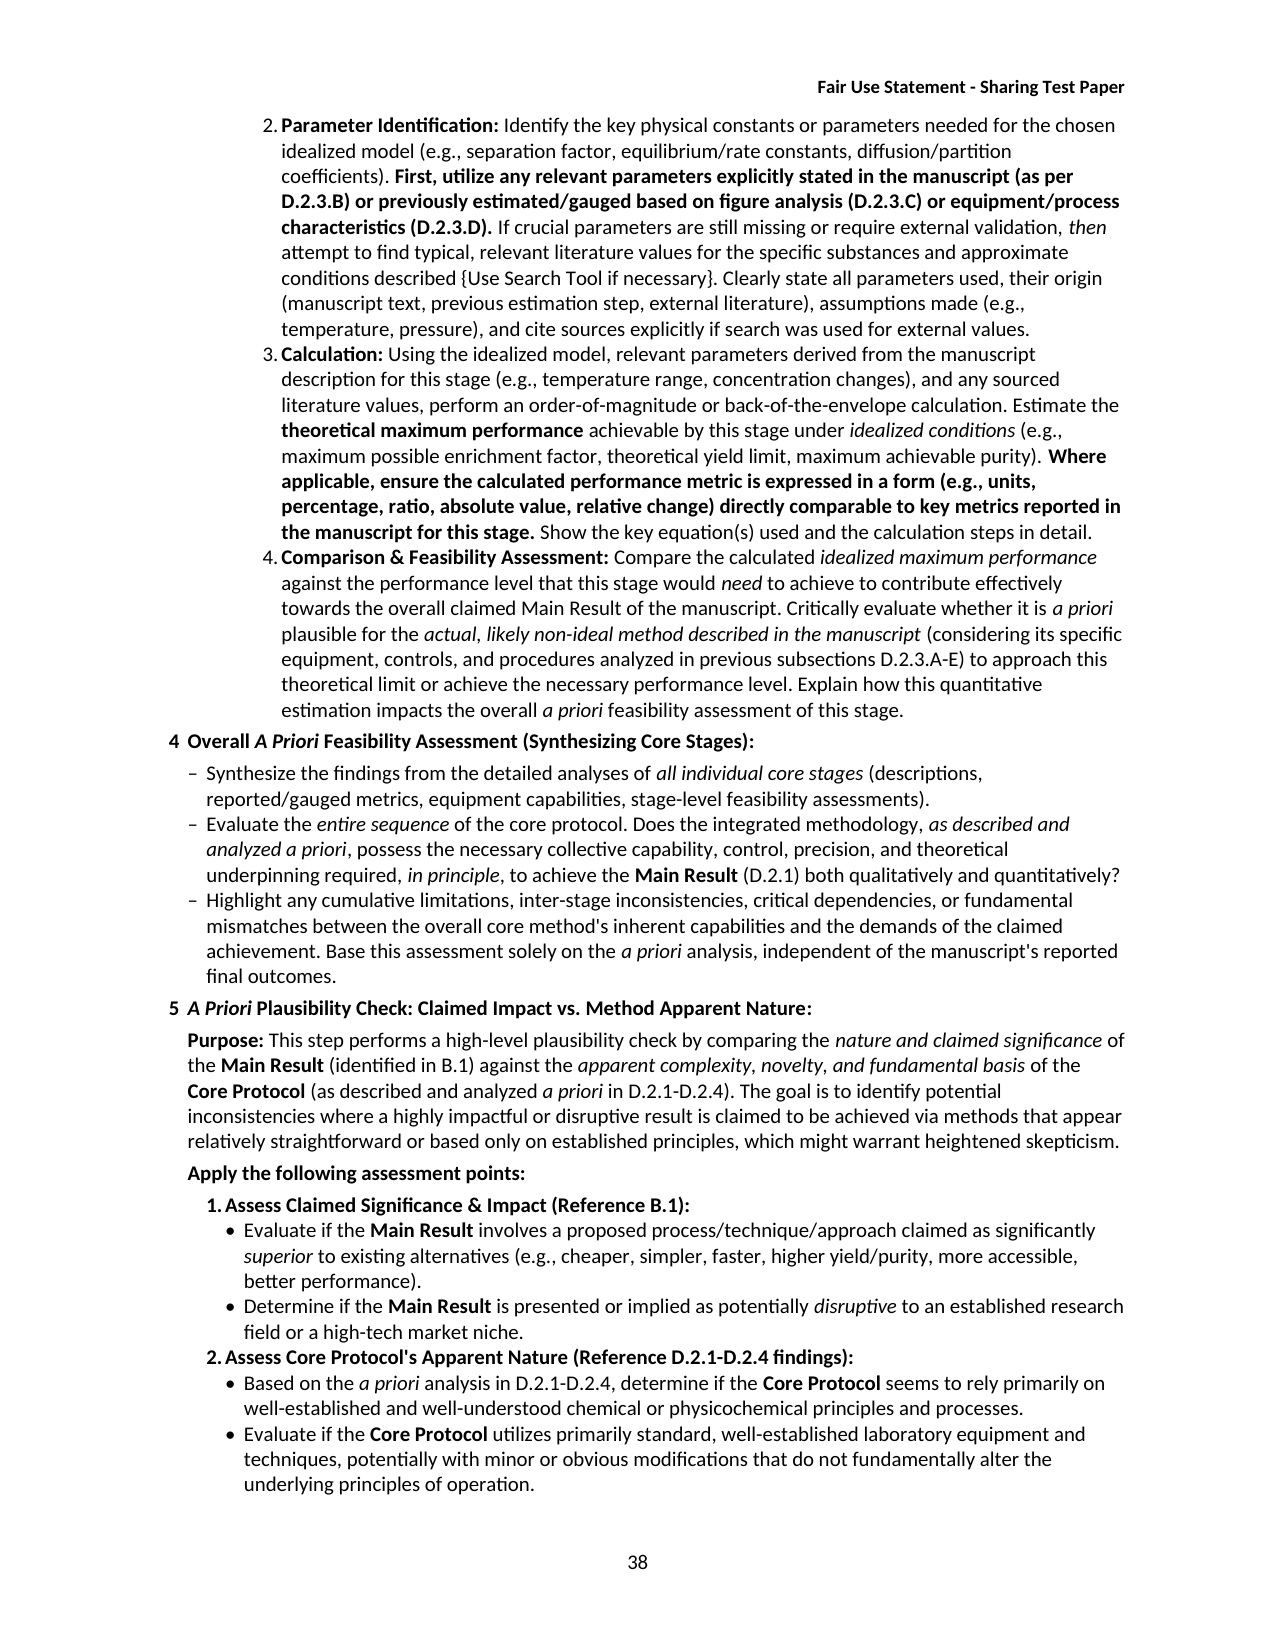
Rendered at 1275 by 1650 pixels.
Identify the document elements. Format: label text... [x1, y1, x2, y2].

list Parameter Identification: Identify the key physical constants or parameters needed for the chosen idealized model (e.g., separation factor, equilibrium/rate constants, diffusion/partition coefficients). First, utilize any relevant parameters explicitly stated in the manuscript (as per D.2.3.B) or previously estimated/gauged based on figure analysis (D.2.3.C) or equipment/process characteristics (D.2.3.D). If crucial parameters are still missing or require external validation, then attempt to find typical, relevant literature values for the specific substances and approximate conditions described {Use Search Tool if necessary}. Clearly state all parameters used, their origin (manuscript text, previous estimation step, external literature), assumptions made (e.g., temperature, pressure), and cite sources explicitly if search was used for external values. [262, 112, 1125, 341]
list Evaluate the entire sequence of the core protocol. Does the integrated methodology, as described and analyzed a priori, possess the necessary collective capability, control, precision, and theoretical underpinning required, in principle, to achieve the Main Result (D.2.1) both qualitatively and quantitatively? [187, 811, 1125, 887]
subtitle A Priori Plausibility Check: Claimed Impact vs. Method Apparent Nature: [169, 995, 1125, 1021]
list Assess Core Protocol's Apparent Nature (Reference D.2.1-D.2.4 findings): [206, 1344, 1125, 1370]
list Evaluate if the Core Protocol utilizes primarily standard, well-established laboratory equipment and techniques, potentially with minor or obvious modifications that do not fundamentally alter the underlying principles of operation. [225, 1421, 1125, 1497]
list Comparison & Feasibility Assessment: Compare the calculated idealized maximum performance against the performance level that this stage would need to achieve to contribute effectively towards the overall claimed Main Result of the manuscript. Critically evaluate whether it is a priori plausible for the actual, likely non-ideal method described in the manuscript (considering its specific equipment, controls, and procedures analyzed in previous subsections D.2.3.A-E) to approach this theoretical limit or achieve the necessary performance level. Explain how this quantitative estimation impacts the overall a priori feasibility assessment of this stage. [262, 544, 1125, 722]
list Evaluate if the Main Result involves a proposed process/technique/approach claimed as significantly superior to existing alternatives (e.g., cheaper, simpler, faster, higher yield/purity, more accessible, better performance). [225, 1217, 1125, 1294]
list Synthesize the findings from the detailed analyses of all individual core stages (descriptions, reported/gauged metrics, equipment capabilities, stage-level feasibility assessments). [187, 760, 1125, 811]
subtitle Overall A Priori Feasibility Assessment (Synthesizing Core Stages): [169, 729, 1125, 754]
text Purpose: This step performs a high-level plausibility check by comparing the nature and claimed significance of the Main Result (identified in B.1) against the apparent complexity, novelty, and fundamental basis of the Core Protocol (as described and analyzed a priori in D.2.1-D.2.4). The goal is to identify potential inconsistencies where a highly impactful or disruptive result is claimed to be achieved via methods that appear relatively straightforward or based only on established principles, which might warrant heightened skepticism. [187, 1027, 1125, 1154]
list Based on the a priori analysis in D.2.1-D.2.4, determine if the Core Protocol seems to rely primarily on well-established and well-understood chemical or physicochemical principles and processes. [225, 1370, 1125, 1421]
text Apply the following assessment points: [187, 1160, 1125, 1186]
list Calculation: Using the idealized model, relevant parameters derived from the manuscript description for this stage (e.g., temperature range, concentration changes), and any sourced literature values, perform an order-of-magnitude or back-of-the-envelope calculation. Estimate the theoretical maximum performance achievable by this stage under idealized conditions (e.g., maximum possible enrichment factor, theoretical yield limit, maximum achievable purity). Where applicable, ensure the calculated performance metric is expressed in a form (e.g., units, percentage, ratio, absolute value, relative change) directly comparable to key metrics reported in the manuscript for this stage. Show the key equation(s) used and the calculation steps in detail. [262, 341, 1125, 544]
list Assess Claimed Significance & Impact (Reference B.1): [206, 1192, 1125, 1217]
list Determine if the Main Result is presented or implied as potentially disruptive to an established research field or a high-tech market niche. [225, 1294, 1125, 1344]
list Highlight any cumulative limitations, inter-stage inconsistencies, critical dependencies, or fundamental mismatches between the overall core method's inherent capabilities and the demands of the claimed achievement. Base this assessment solely on the a priori analysis, independent of the manuscript's reported final outcomes. [187, 887, 1125, 989]
